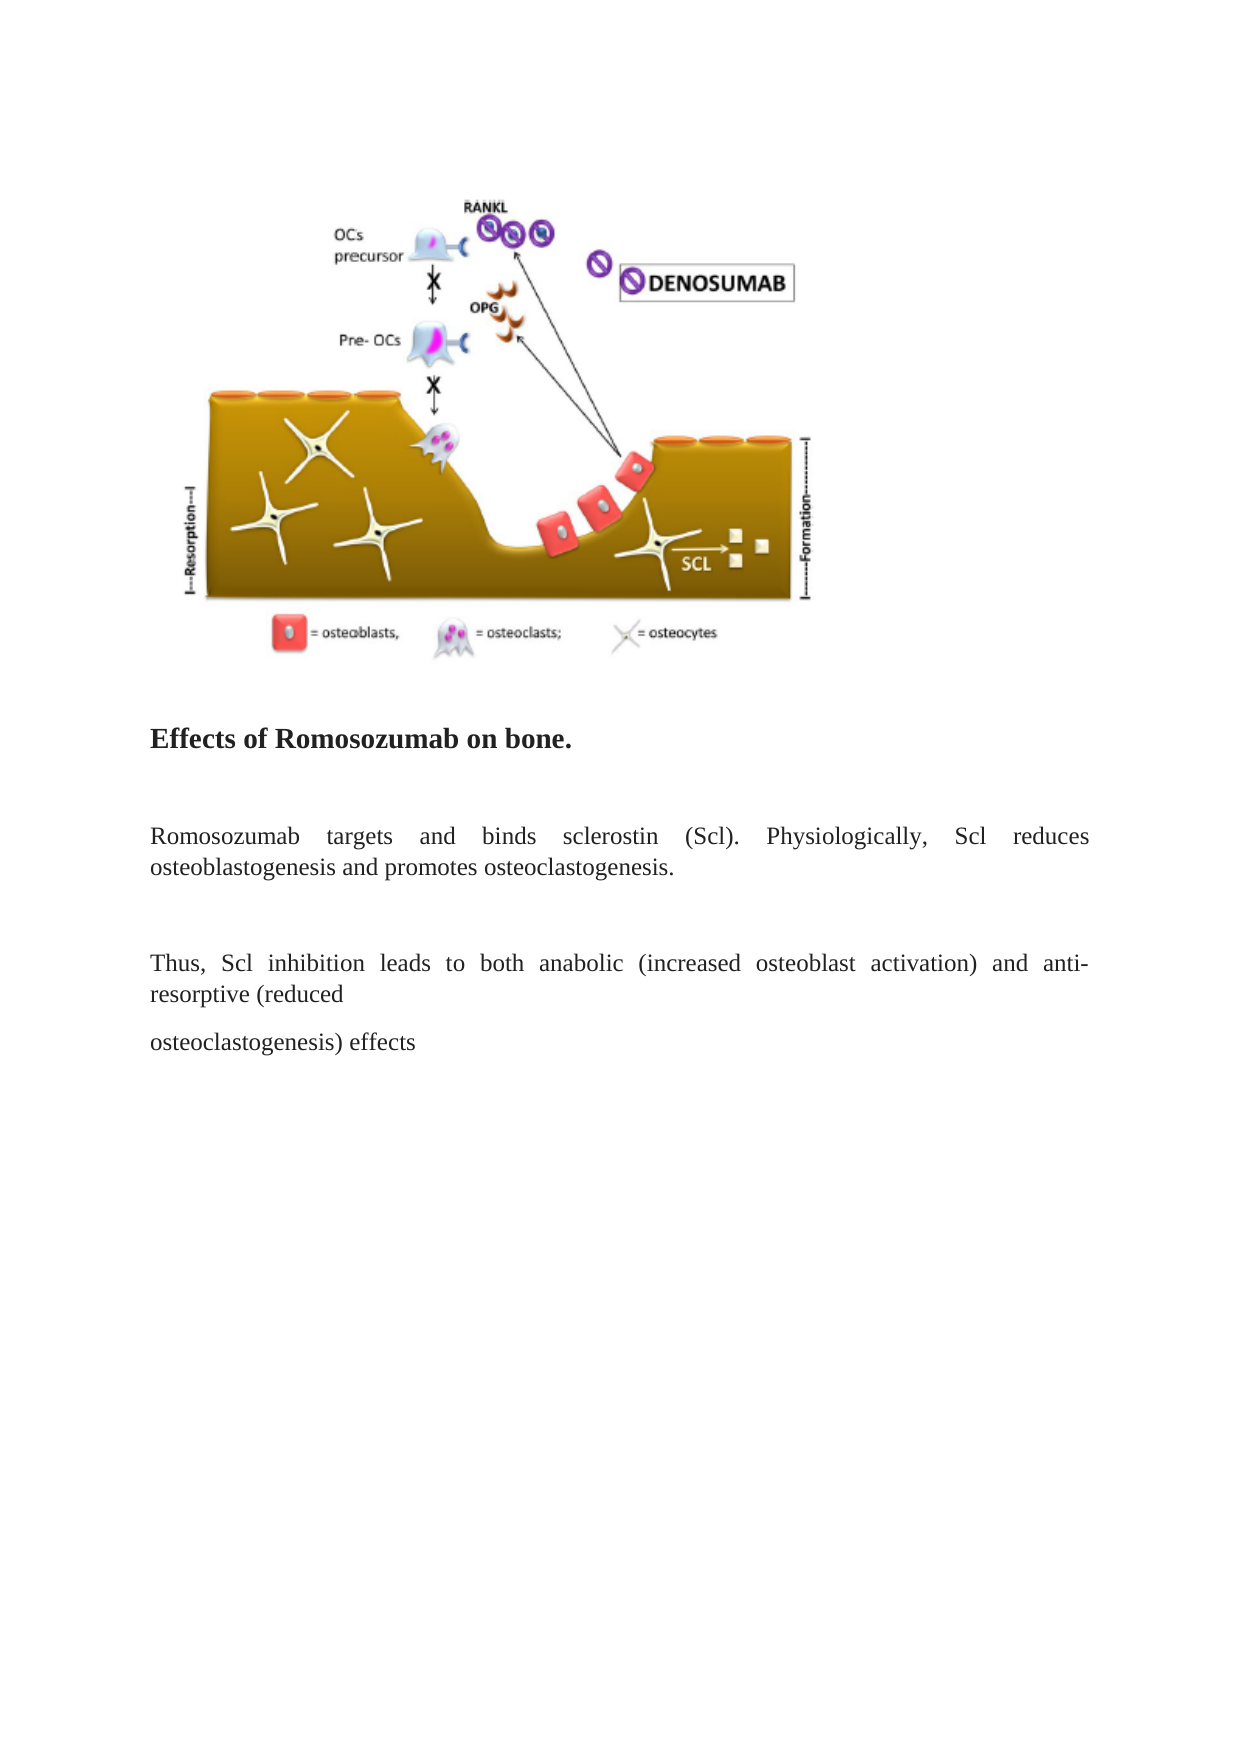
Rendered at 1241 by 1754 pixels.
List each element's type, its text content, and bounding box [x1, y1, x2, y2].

text Romosozumab targets and binds sclerostin (Scl). Physiologically, Scl reduces osteoblastogenesis and promotes osteoclastogenesis. [150, 821, 1090, 881]
picture [271, 150, 864, 703]
text Effects of Romosozumab on bone. [150, 721, 1090, 754]
text osteoclastogenesis) effects [150, 1027, 1090, 1055]
text Thus, Scl inhibition leads to both anabolic (increased osteoblast activation) and anti-resorptive (reduced [150, 948, 1090, 1008]
